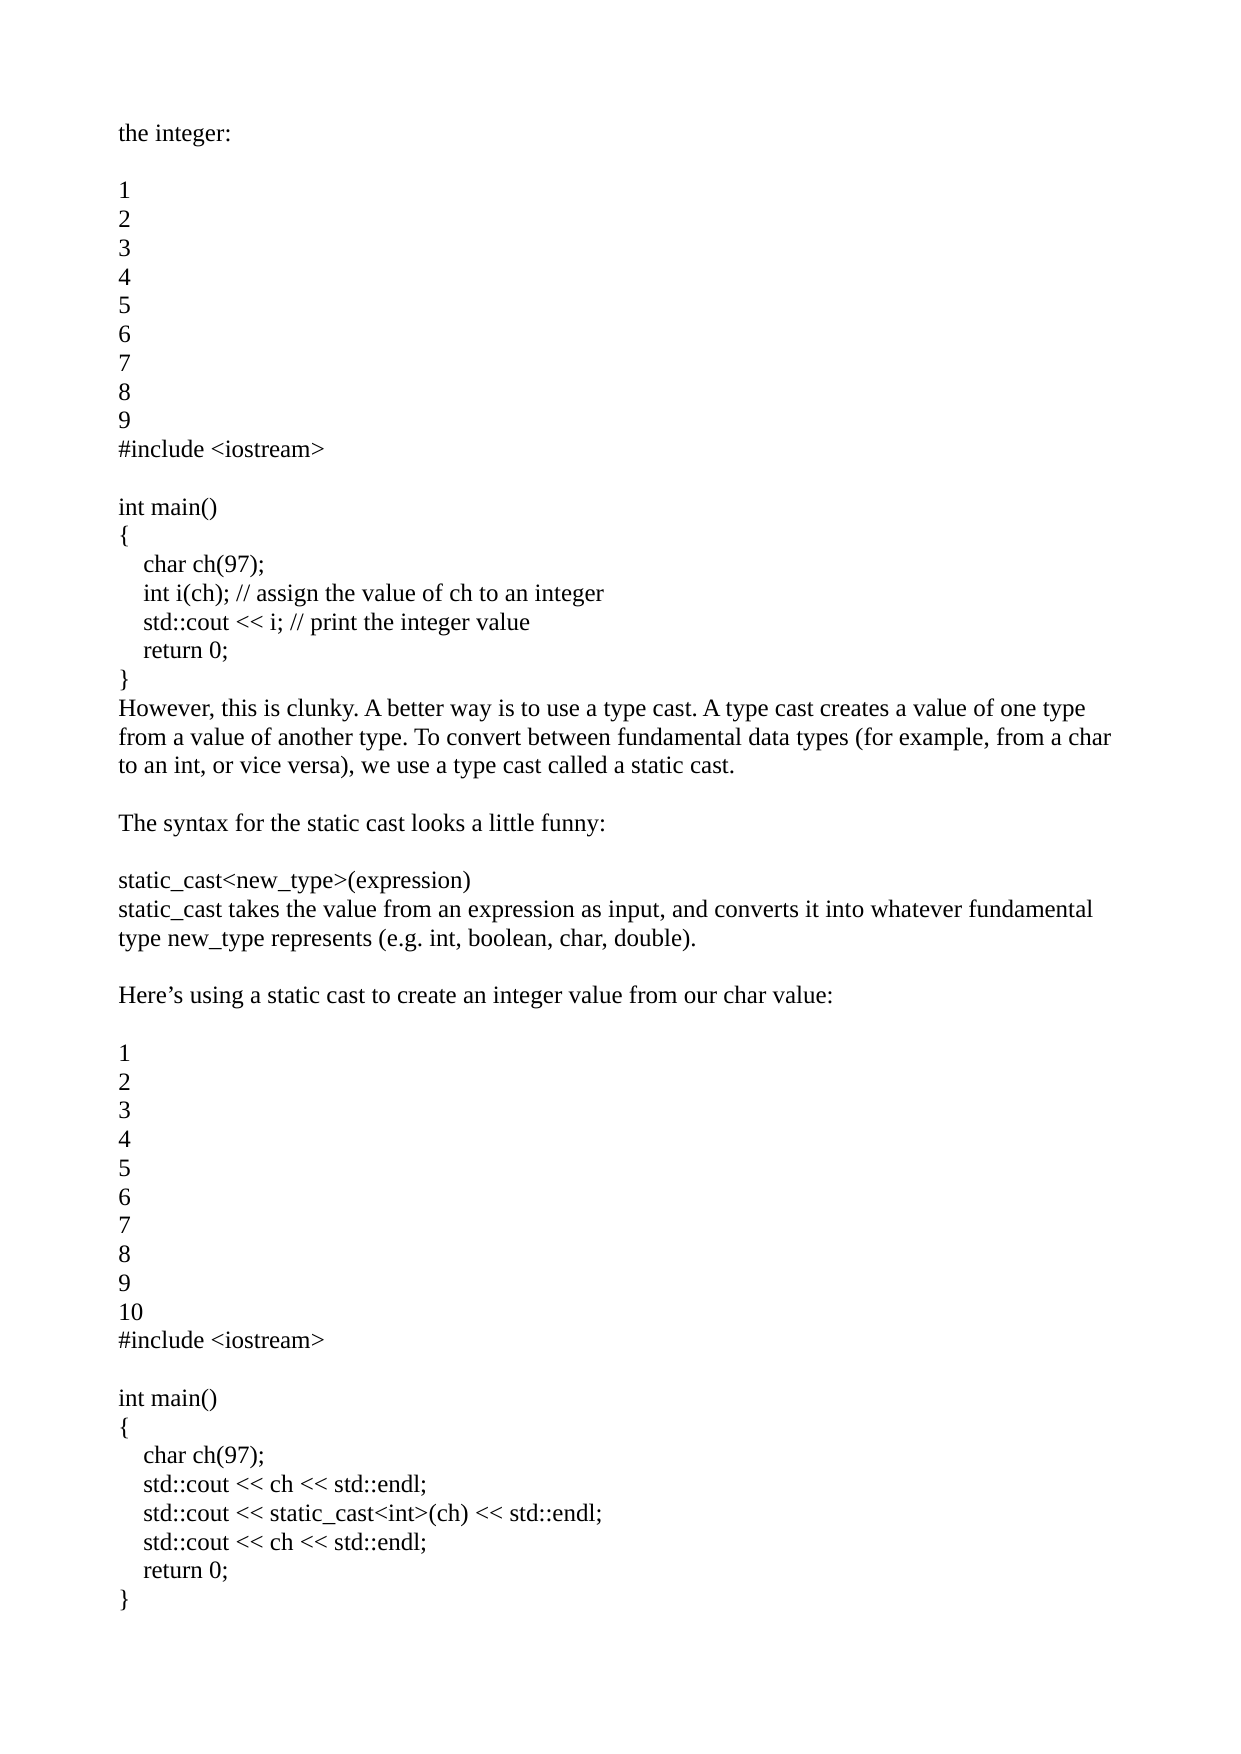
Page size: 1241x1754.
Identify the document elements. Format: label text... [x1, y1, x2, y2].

text { [118, 521, 1122, 549]
text 1 [118, 176, 1122, 204]
text 2 [118, 204, 1122, 233]
text int main() [118, 1383, 1122, 1412]
text 3 [118, 233, 1122, 262]
text int i(ch); // assign the value of ch to an integer [118, 578, 1122, 607]
text static_cast takes the value from an expression as input, and converts it into whatever fundamental type new_type represents (e.g. int, boolean, char, double). [118, 894, 1122, 952]
text char ch(97); [118, 549, 1122, 578]
text 8 [118, 1239, 1122, 1268]
text return 0; [118, 1556, 1122, 1584]
text int main() [118, 492, 1122, 521]
text 5 [118, 291, 1122, 319]
text #include <iostream> [118, 1326, 1122, 1354]
text std::cout << static_cast<int>(ch) << std::endl; [118, 1498, 1122, 1527]
text 1 [118, 1038, 1122, 1067]
text the integer: [118, 118, 1122, 147]
text 8 [118, 377, 1122, 406]
text std::cout << i; // print the integer value [118, 607, 1122, 636]
text } [118, 1584, 1122, 1613]
text 5 [118, 1153, 1122, 1182]
text 10 [118, 1297, 1122, 1326]
text 9 [118, 1268, 1122, 1297]
text #include <iostream> [118, 434, 1122, 463]
text 6 [118, 319, 1122, 348]
text Here’s using a static cast to create an integer value from our char value: [118, 981, 1122, 1009]
text std::cout << ch << std::endl; [118, 1469, 1122, 1498]
text } [118, 664, 1122, 693]
text 7 [118, 1211, 1122, 1239]
text 7 [118, 348, 1122, 377]
text However, this is clunky. A better way is to use a type cast. A type cast creates a value of one type from a value of another type. To convert between fundamental data types (for example, from a char to an int, or vice versa), we use a type cast called a static cast. [118, 693, 1122, 779]
text return 0; [118, 636, 1122, 664]
text 3 [118, 1096, 1122, 1124]
text 6 [118, 1182, 1122, 1211]
text char ch(97); [118, 1441, 1122, 1469]
text 4 [118, 1124, 1122, 1153]
text 4 [118, 262, 1122, 291]
text 9 [118, 406, 1122, 434]
text The syntax for the static cast looks a little funny: [118, 808, 1122, 837]
text 2 [118, 1067, 1122, 1096]
text std::cout << ch << std::endl; [118, 1527, 1122, 1556]
text { [118, 1412, 1122, 1441]
text static_cast<new_type>(expression) [118, 866, 1122, 894]
